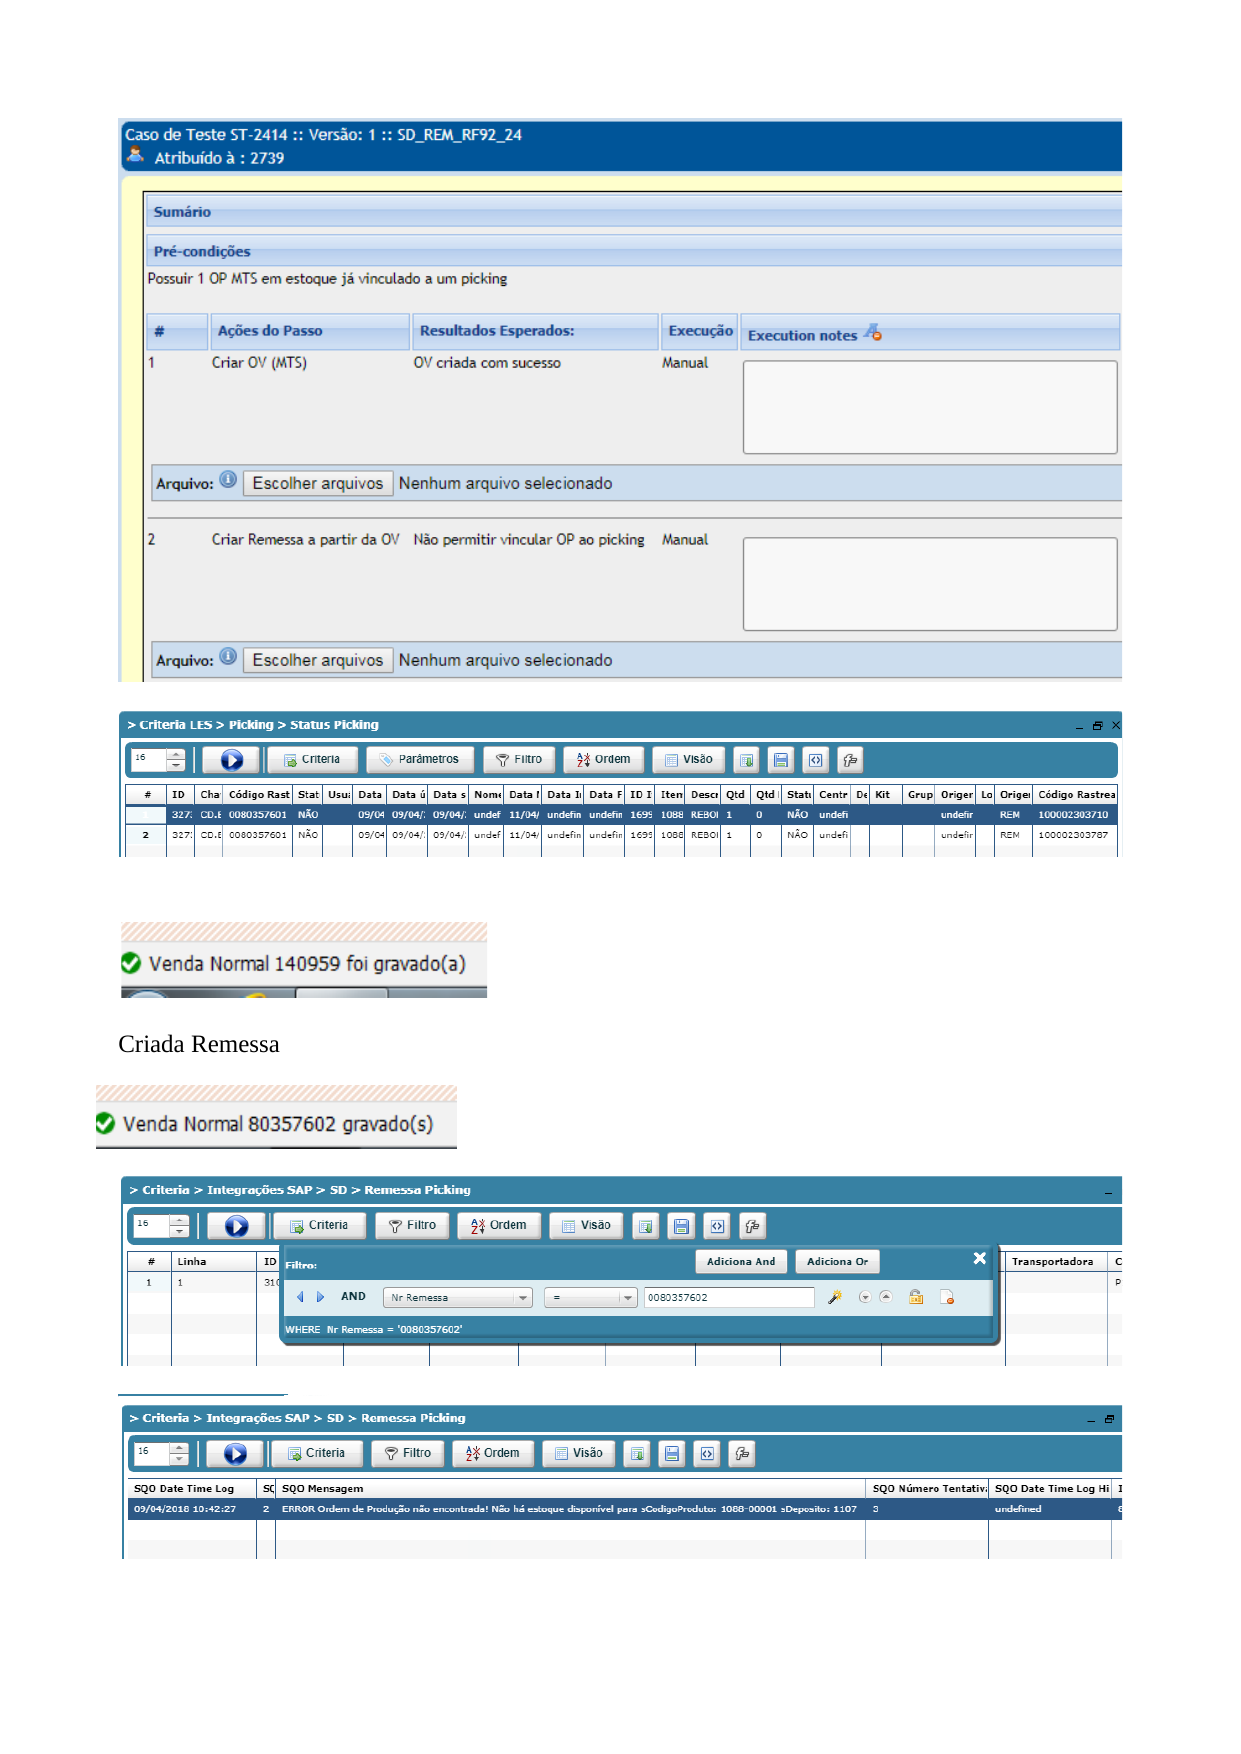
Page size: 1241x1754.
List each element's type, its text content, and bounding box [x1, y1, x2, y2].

picture [96, 1085, 457, 1149]
picture [118, 118, 1123, 682]
picture [118, 1172, 1123, 1366]
picture [118, 710, 1123, 857]
picture [118, 1394, 1123, 1559]
text Criada Remessa [118, 1029, 1122, 1058]
picture [121, 922, 488, 998]
